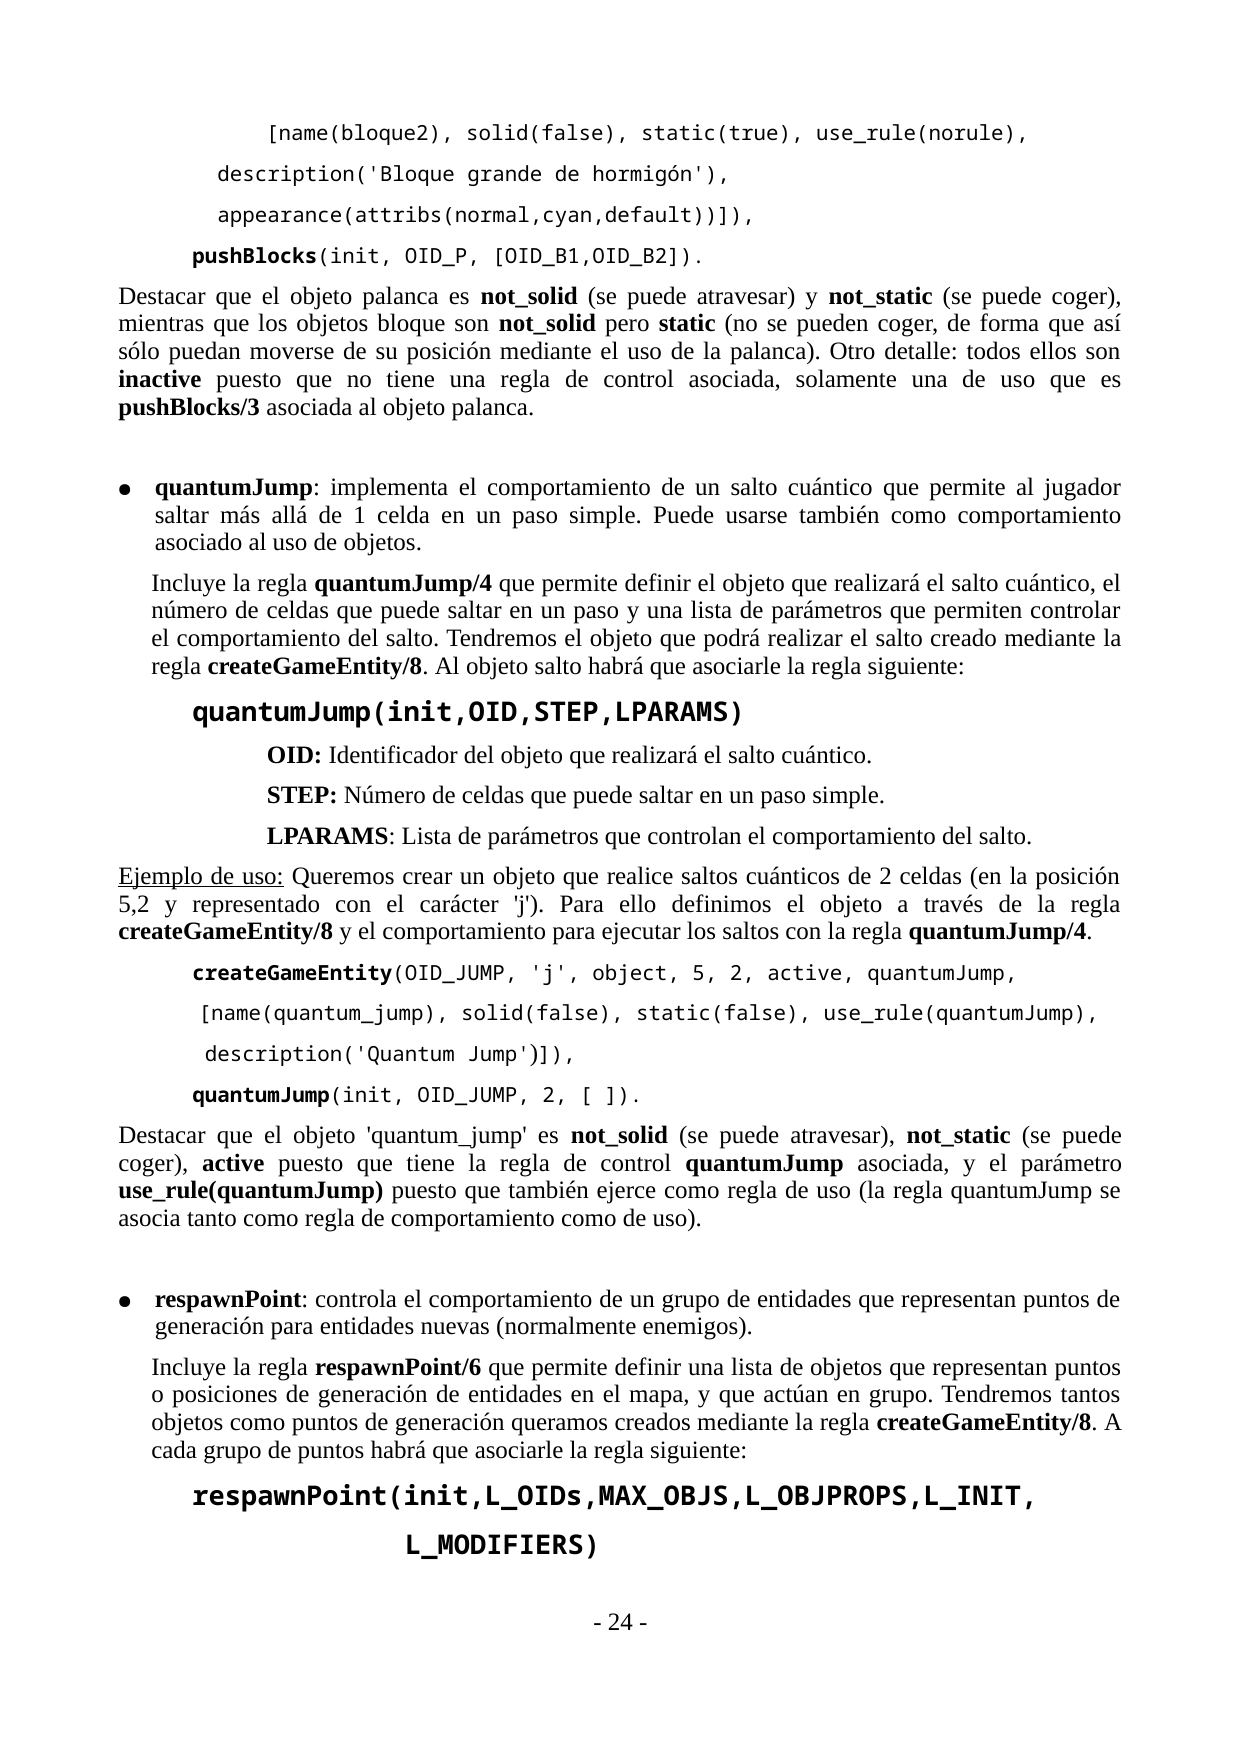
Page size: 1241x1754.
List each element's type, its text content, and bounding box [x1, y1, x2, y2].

text respawnPoint(init,L_OIDs,MAX_OBJS,L_OBJPROPS,L_INIT, [118, 1476, 1122, 1513]
text appearance(attribs(normal,cyan,default))]), [118, 200, 1122, 228]
text [name(quantum_jump), solid(false), static(false), use_rule(quantumJump), [118, 998, 1122, 1027]
text L_MODIFIERS) [118, 1525, 1122, 1562]
list respawnPoint: controla el comportamiento de un grupo de entidades que representan puntos de generación para entidades nuevas (normalmente enemigos). [118, 1285, 1122, 1340]
text pushBlocks(init, OID_P, [OID_B1,OID_B2]). [118, 241, 1122, 269]
text quantumJump(init,OID,STEP,LPARAMS) [118, 692, 1122, 729]
text createGameEntity(OID_JUMP, 'j', object, 5, 2, active, quantumJump, [118, 958, 1122, 986]
text OID: Identificador del objeto que realizará el salto cuántico. [267, 741, 1122, 769]
text description('Bloque grande de hormigón'), [118, 159, 1122, 187]
text Destacar que el objeto palanca es not_solid (se puede atravesar) y not_static (se puede coger), mientras que los objetos bloque son not_solid pero static (no se pueden coger, de forma que así sólo puedan moverse de su posición mediante el uso de la palanca). Otro detalle: todos ellos son inactive puesto que no tiene una regla de control asociada, solamente una de uso que es pushBlocks/3 asociada al objeto palanca. [118, 282, 1122, 420]
text quantumJump(init, OID_JUMP, 2, [ ]). [118, 1080, 1122, 1109]
text Incluye la regla respawnPoint/6 que permite definir una lista de objetos que representan puntos o posiciones de generación de entidades en el mapa, y que actúan en grupo. Tendremos tantos objetos como puntos de generación queramos creados mediante la regla createGameEntity/8. A cada grupo de puntos habrá que asociarle la regla siguiente: [151, 1353, 1122, 1463]
text Destacar que el objeto 'quantum_jump' es not_solid (se puede atravesar), not_static (se puede coger), active puesto que tiene la regla de control quantumJump asociada, y el parámetro use_rule(quantumJump) puesto que también ejerce como regla de uso (la regla quantumJump se asocia tanto como regla de comportamiento como de uso). [118, 1121, 1122, 1232]
list quantumJump: implementa el comportamiento de un salto cuántico que permite al jugador saltar más allá de 1 celda en un paso simple. Puede usarse también como comportamiento asociado al uso de objetos. [118, 473, 1122, 556]
text LPARAMS: Lista de parámetros que controlan el comportamiento del salto. [267, 822, 1122, 849]
text [name(bloque2), solid(false), static(true), use_rule(norule), [118, 118, 1122, 147]
text STEP: Número de celdas que puede saltar en un paso simple. [267, 782, 1122, 809]
text description('Quantum Jump')]), [118, 1039, 1122, 1068]
text Incluye la regla quantumJump/4 que permite definir el objeto que realizará el salto cuántico, el número de celdas que puede saltar en un paso y una lista de parámetros que permiten controlar el comportamiento del salto. Tendremos el objeto que podrá realizar el salto creado mediante la regla createGameEntity/8. Al objeto salto habrá que asociarle la regla siguiente: [151, 569, 1122, 679]
text Ejemplo de uso: Queremos crear un objeto que realice saltos cuánticos de 2 celdas (en la posición 5,2 y representado con el carácter 'j'). Para ello definimos el objeto a través de la regla createGameEntity/8 y el comportamiento para ejecutar los saltos con la regla quantumJump/4. [118, 862, 1122, 945]
